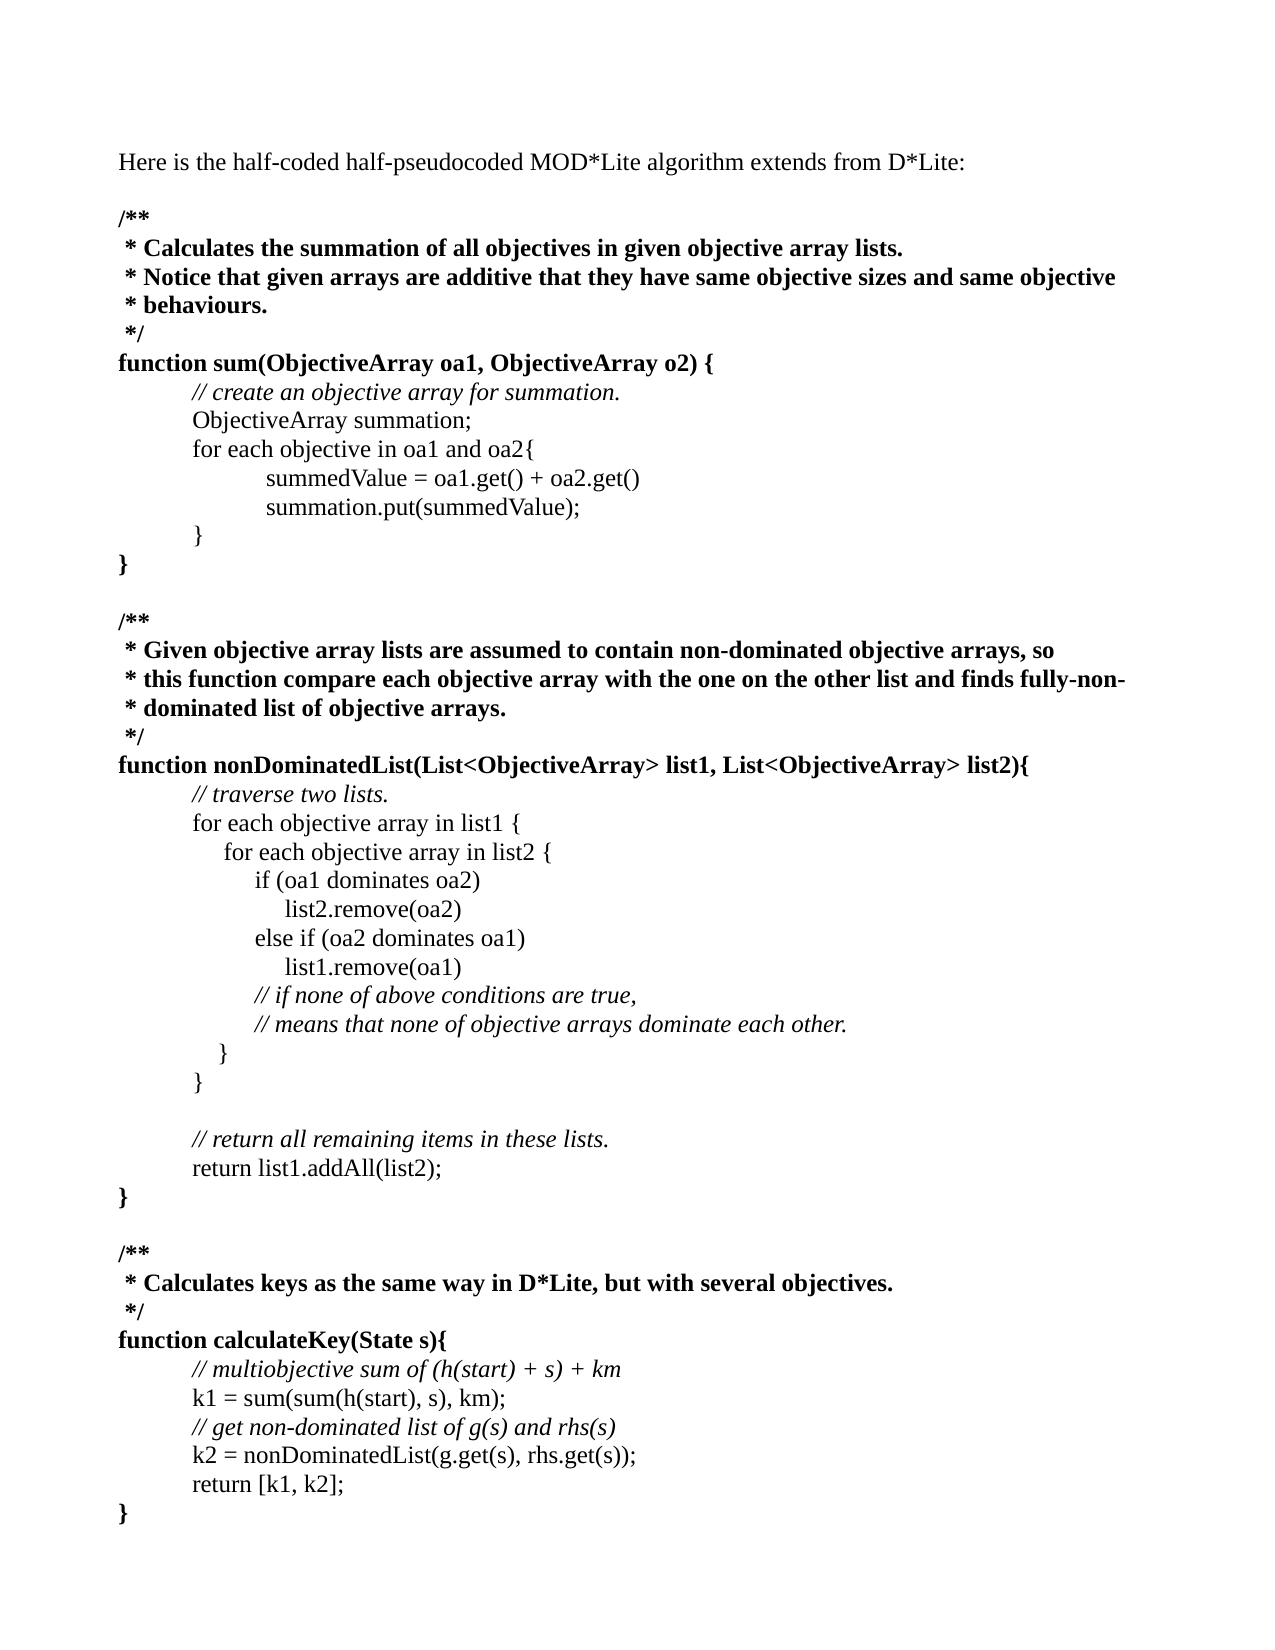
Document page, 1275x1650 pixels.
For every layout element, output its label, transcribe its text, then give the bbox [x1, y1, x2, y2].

text k2 = nonDominatedList(g.get(s), rhs.get(s)); [118, 1441, 1157, 1469]
text for each objective array in list2 { [118, 837, 1157, 866]
text // traverse two lists. [118, 779, 1157, 808]
text ObjectiveArray summation; [118, 406, 1157, 434]
text * Given objective array lists are assumed to contain non-dominated objective arrays, so [118, 636, 1157, 664]
text } [118, 1038, 1157, 1067]
text else if (oa2 dominates oa1) [118, 923, 1157, 952]
text * Notice that given arrays are additive that they have same objective sizes and same objective [118, 262, 1157, 291]
text * behaviours. [118, 291, 1157, 319]
text function sum(ObjectiveArray oa1, ObjectiveArray o2) { [118, 348, 1157, 377]
text // multiobjective sum of (h(start) + s) + km [118, 1354, 1157, 1383]
text function calculateKey(State s){ [118, 1326, 1157, 1354]
text return list1.addAll(list2); [118, 1153, 1157, 1182]
text for each objective in oa1 and oa2{ [118, 434, 1157, 463]
text list2.remove(oa2) [118, 894, 1157, 923]
text */ [118, 319, 1157, 348]
text list1.remove(oa1) [118, 952, 1157, 981]
text /** [118, 204, 1157, 233]
text function nonDominatedList(List<ObjectiveArray> list1, List<ObjectiveArray> list2){ [118, 751, 1157, 779]
text */ [118, 1297, 1157, 1326]
text summedValue = oa1.get() + oa2.get() [118, 463, 1157, 492]
text for each objective array in list1 { [118, 808, 1157, 837]
text // get non-dominated list of g(s) and rhs(s) [118, 1412, 1157, 1441]
text * Calculates the summation of all objectives in given objective array lists. [118, 233, 1157, 262]
text } [118, 1067, 1157, 1096]
text // means that none of objective arrays dominate each other. [118, 1009, 1157, 1038]
text k1 = sum(sum(h(start), s), km); [118, 1383, 1157, 1412]
text * this function compare each objective array with the one on the other list and finds fully-non- [118, 664, 1157, 693]
text * dominated list of objective arrays. [118, 693, 1157, 722]
text Here is the half-coded half-pseudocoded MOD*Lite algorithm extends from D*Lite: [118, 147, 1157, 176]
text /** [118, 1239, 1157, 1268]
text // create an objective array for summation. [118, 377, 1157, 406]
text // return all remaining items in these lists. [118, 1124, 1157, 1153]
text return [k1, k2]; [118, 1469, 1157, 1498]
text } [118, 1498, 1157, 1527]
text } [118, 1182, 1157, 1211]
text summation.put(summedValue); [118, 492, 1157, 521]
text } [118, 549, 1157, 578]
text if (oa1 dominates oa2) [118, 866, 1157, 894]
text * Calculates keys as the same way in D*Lite, but with several objectives. [118, 1268, 1157, 1297]
text */ [118, 722, 1157, 751]
text // if none of above conditions are true, [118, 981, 1157, 1009]
text } [118, 521, 1157, 549]
text /** [118, 607, 1157, 636]
